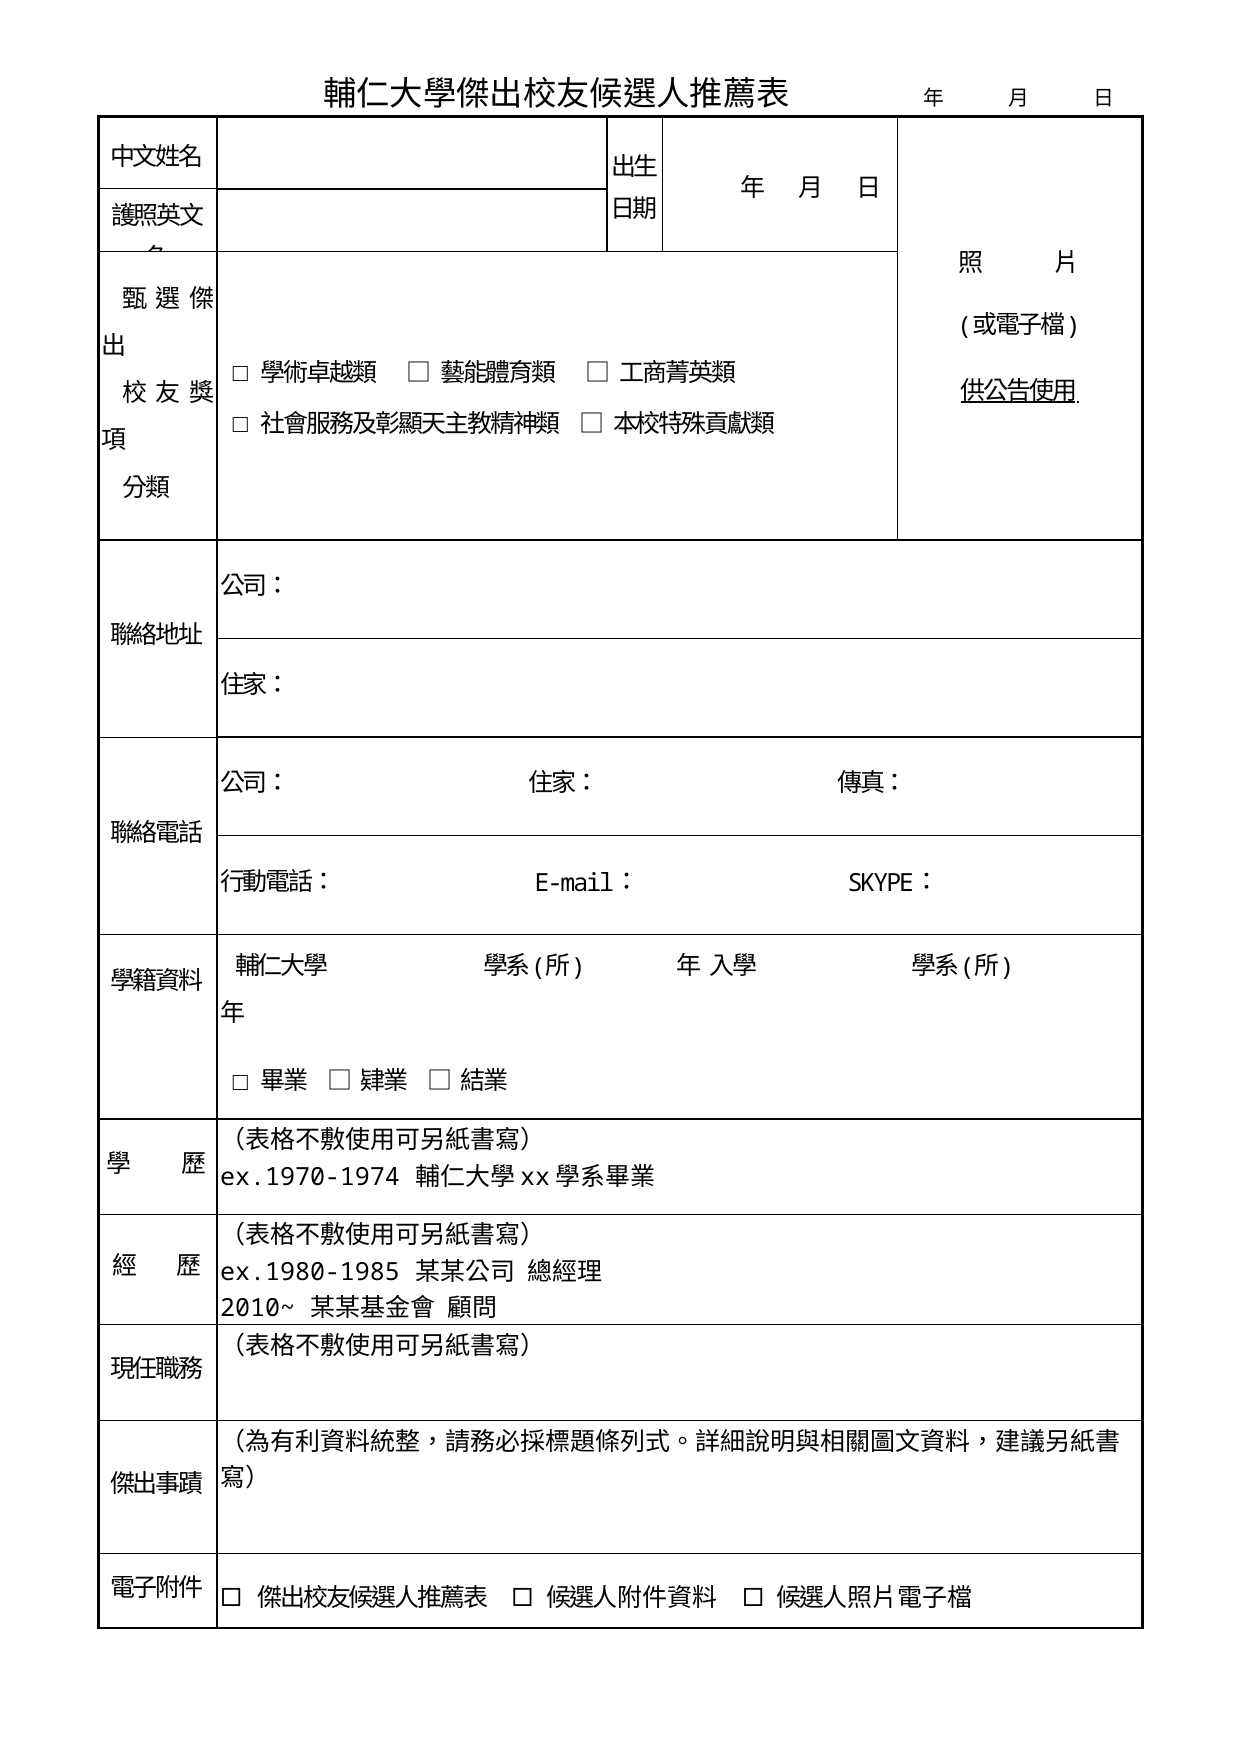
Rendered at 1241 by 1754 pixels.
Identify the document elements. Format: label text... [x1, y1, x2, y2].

table_cell  傑出校友候選人推薦表  候選人附件資料  候選人照片電子檔 [218, 1554, 1141, 1627]
table_cell 電子附件 [100, 1554, 216, 1627]
table_cell 聯絡電話 [100, 738, 216, 934]
table_header 年 月 日 [663, 118, 897, 251]
table_cell □ 學術卓越類 □ 藝能體育類 □ 工商菁英類 □ 社會服務及彰顯天主教精神類 □ 本校特殊貢獻類 [218, 252, 897, 539]
table_cell 學 歷 [100, 1120, 216, 1214]
table_cell （表格不敷使用可另紙書寫） ex.1980-1985 某某公司 總經理 2010~ 某某基金會 顧問 [218, 1215, 1141, 1324]
table_header 照 片 (或電子檔) 供公告使用 [898, 118, 1141, 539]
table_cell （為有利資料統整，請務必採標題條列式。詳細說明與相關圖文資料，建議另紙書寫） [218, 1421, 1141, 1553]
table_cell 聯絡地址 [100, 541, 216, 736]
table_header [218, 118, 606, 188]
table_cell 護照英文名 [100, 189, 216, 251]
table_cell 傑出事蹟 [100, 1421, 216, 1553]
table_cell 公司： [218, 541, 1141, 638]
table_header 中文姓名 [100, 118, 216, 188]
table_cell （表格不敷使用可另紙書寫） ex.1970-1974 輔仁大學xx學系畢業 [218, 1120, 1141, 1214]
table_cell 輔仁大學 學系(所) 年 入學 學系(所) 年 □ 畢業 □ 肄業 □ 結業 [218, 935, 1141, 1118]
table_cell 經 歷 [100, 1215, 216, 1324]
table_cell [218, 190, 606, 251]
table_cell 公司： 住家： 傳真： [218, 738, 1141, 835]
table_cell 學籍資料 [100, 935, 216, 1118]
table_cell 甄選傑出 校友獎項 分類 [100, 252, 216, 539]
table_cell 住家： [218, 639, 1141, 736]
table_header 出生 日期 [608, 118, 662, 251]
table_cell 現任職務 [100, 1325, 216, 1419]
table_cell （表格不敷使用可另紙書寫） [218, 1325, 1141, 1419]
table_cell 行動電話： E-mail： SKYPE： [218, 836, 1141, 934]
